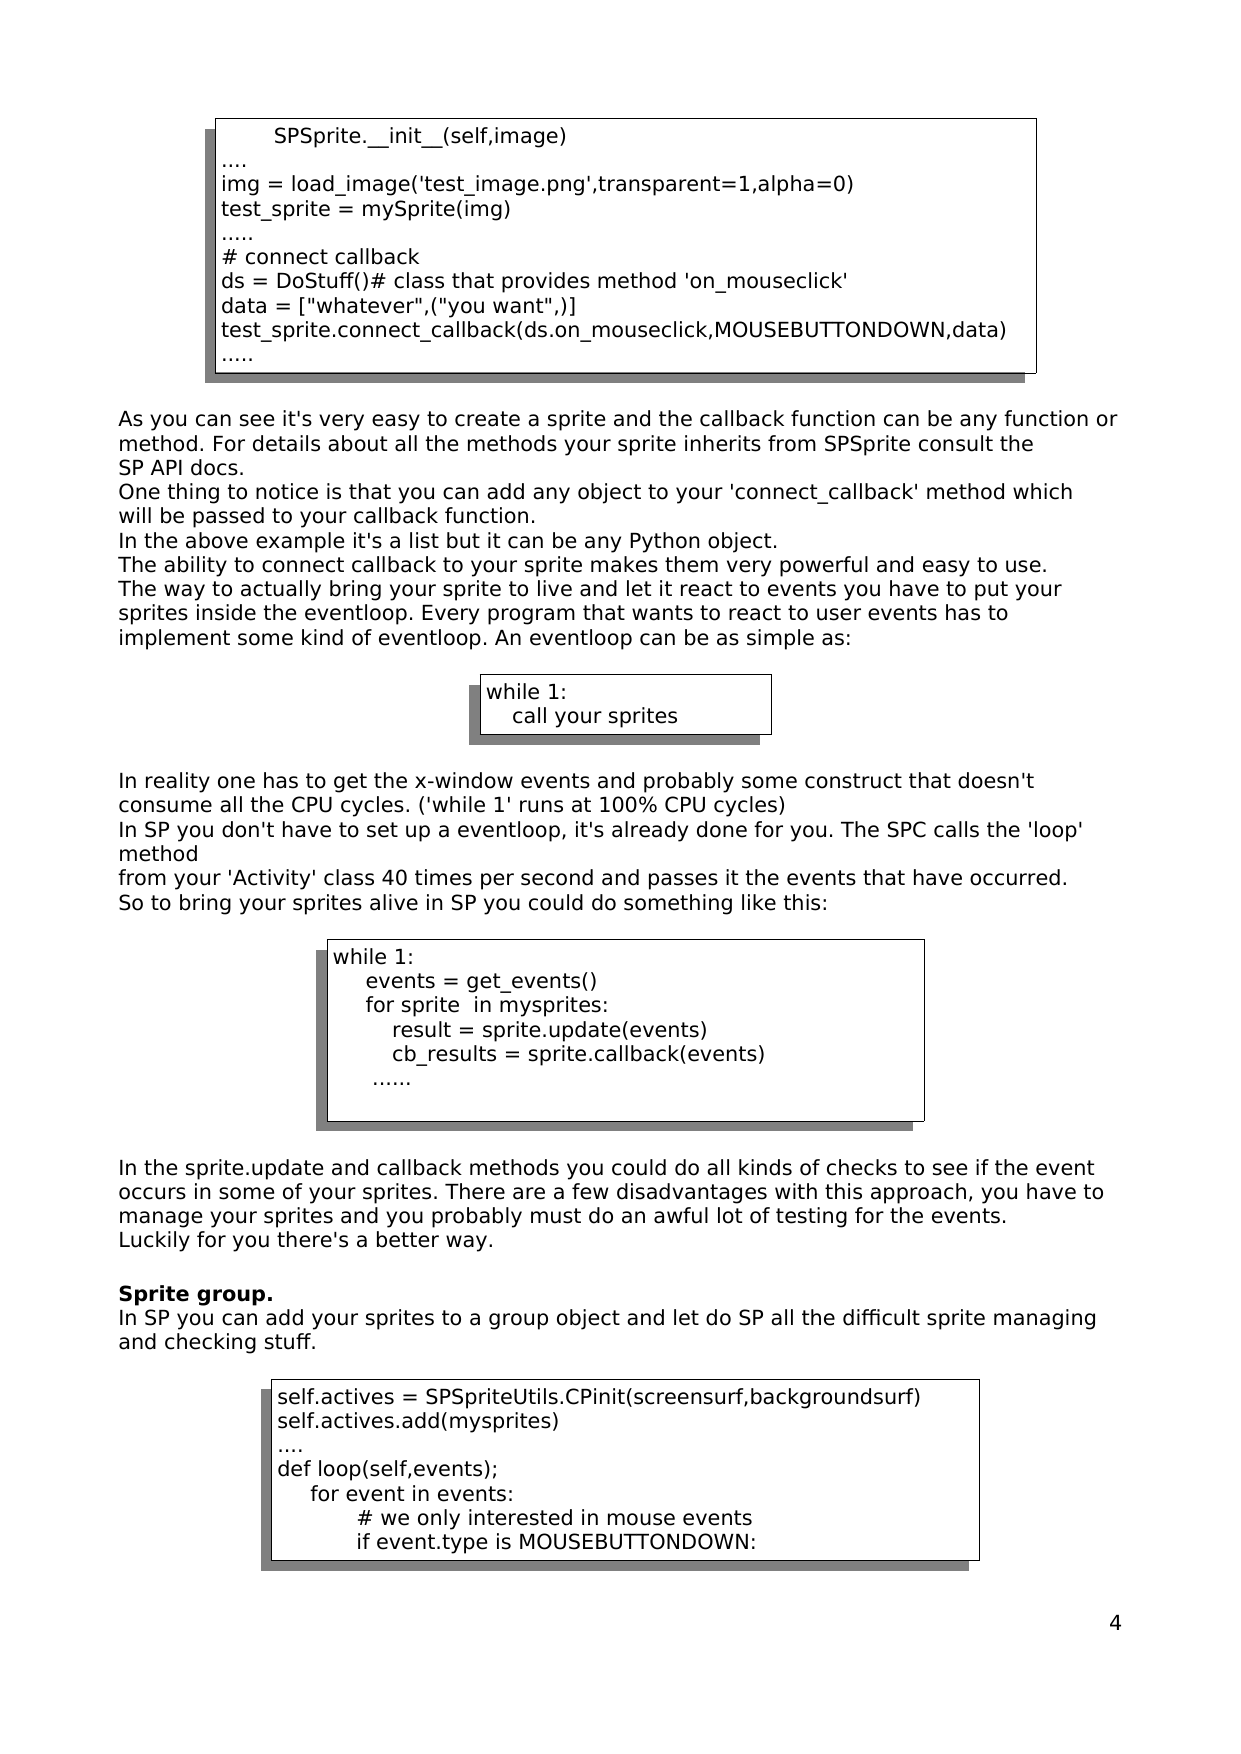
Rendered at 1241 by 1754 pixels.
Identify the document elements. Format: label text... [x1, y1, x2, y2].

text The way to actually bring your sprite to live and let it react to events you have to put your sprites inside the eventloop. Every program that wants to react to user events has to implement some kind of eventloop. An eventloop can be as simple as: [118, 577, 1122, 650]
text The ability to connect callback to your sprite makes them very powerful and easy to use. [118, 553, 1122, 577]
text method. For details about all the methods your sprite inherits from SPSprite consult the [118, 432, 1122, 456]
text SP API docs. [118, 456, 1122, 480]
table_header while 1: events = get_events() for sprite in mysprites: result = sprite.update(events) cb_results = sprite.callback(events) ...... [328, 940, 924, 1121]
table_header SPSprite.__init__(self,image) .... img = load_image('test_image.png',transparent=1,alpha=0) test_sprite = mySprite(img) ..... # connect callback ds = DoStuff()# class that provides method 'on_mouseclick' data = ["whatever",("you want",)] test_sprite.connect_callback(ds.on_mouseclick,MOUSEBUTTONDOWN,data) ..... [216, 119, 1036, 372]
text In SP you don't have to set up a eventloop, it's already done for you. The SPC calls the 'loop' method [118, 818, 1122, 866]
text will be passed to your callback function. [118, 504, 1122, 529]
table_header self.actives = SPSpriteUtils.CPinit(screensurf,backgroundsurf) self.actives.add(mysprites) .... def loop(self,events); for event in events: # we only interested in mouse events if event.type is MOUSEBUTTONDOWN: [272, 1380, 979, 1560]
text In the above example it's a list but it can be any Python object. [118, 529, 1122, 553]
text In the sprite.update and callback methods you could do all kinds of checks to see if the event occurs in some of your sprites. There are a few disadvantages with this approach, you have to manage your sprites and you probably must do an awful lot of testing for the events. [118, 1156, 1122, 1228]
text In SP you can add your sprites to a group object and let do SP all the difficult sprite managing and checking stuff. [118, 1306, 1122, 1354]
text In reality one has to get the x-window events and probably some construct that doesn't consume all the CPU cycles. ('while 1' runs at 100% CPU cycles) [118, 769, 1122, 818]
text So to bring your sprites alive in SP you could do something like this: [118, 891, 1122, 915]
table_header while 1: call your sprites [481, 675, 771, 734]
text Luckily for you there's a better way. [118, 1228, 1122, 1253]
text One thing to notice is that you can add any object to your 'connect_callback' method which [118, 480, 1122, 504]
text Sprite group. [118, 1282, 1122, 1306]
text from your 'Activity' class 40 times per second and passes it the events that have occurred. [118, 866, 1122, 891]
text As you can see it's very easy to create a sprite and the callback function can be any function or [118, 407, 1122, 432]
